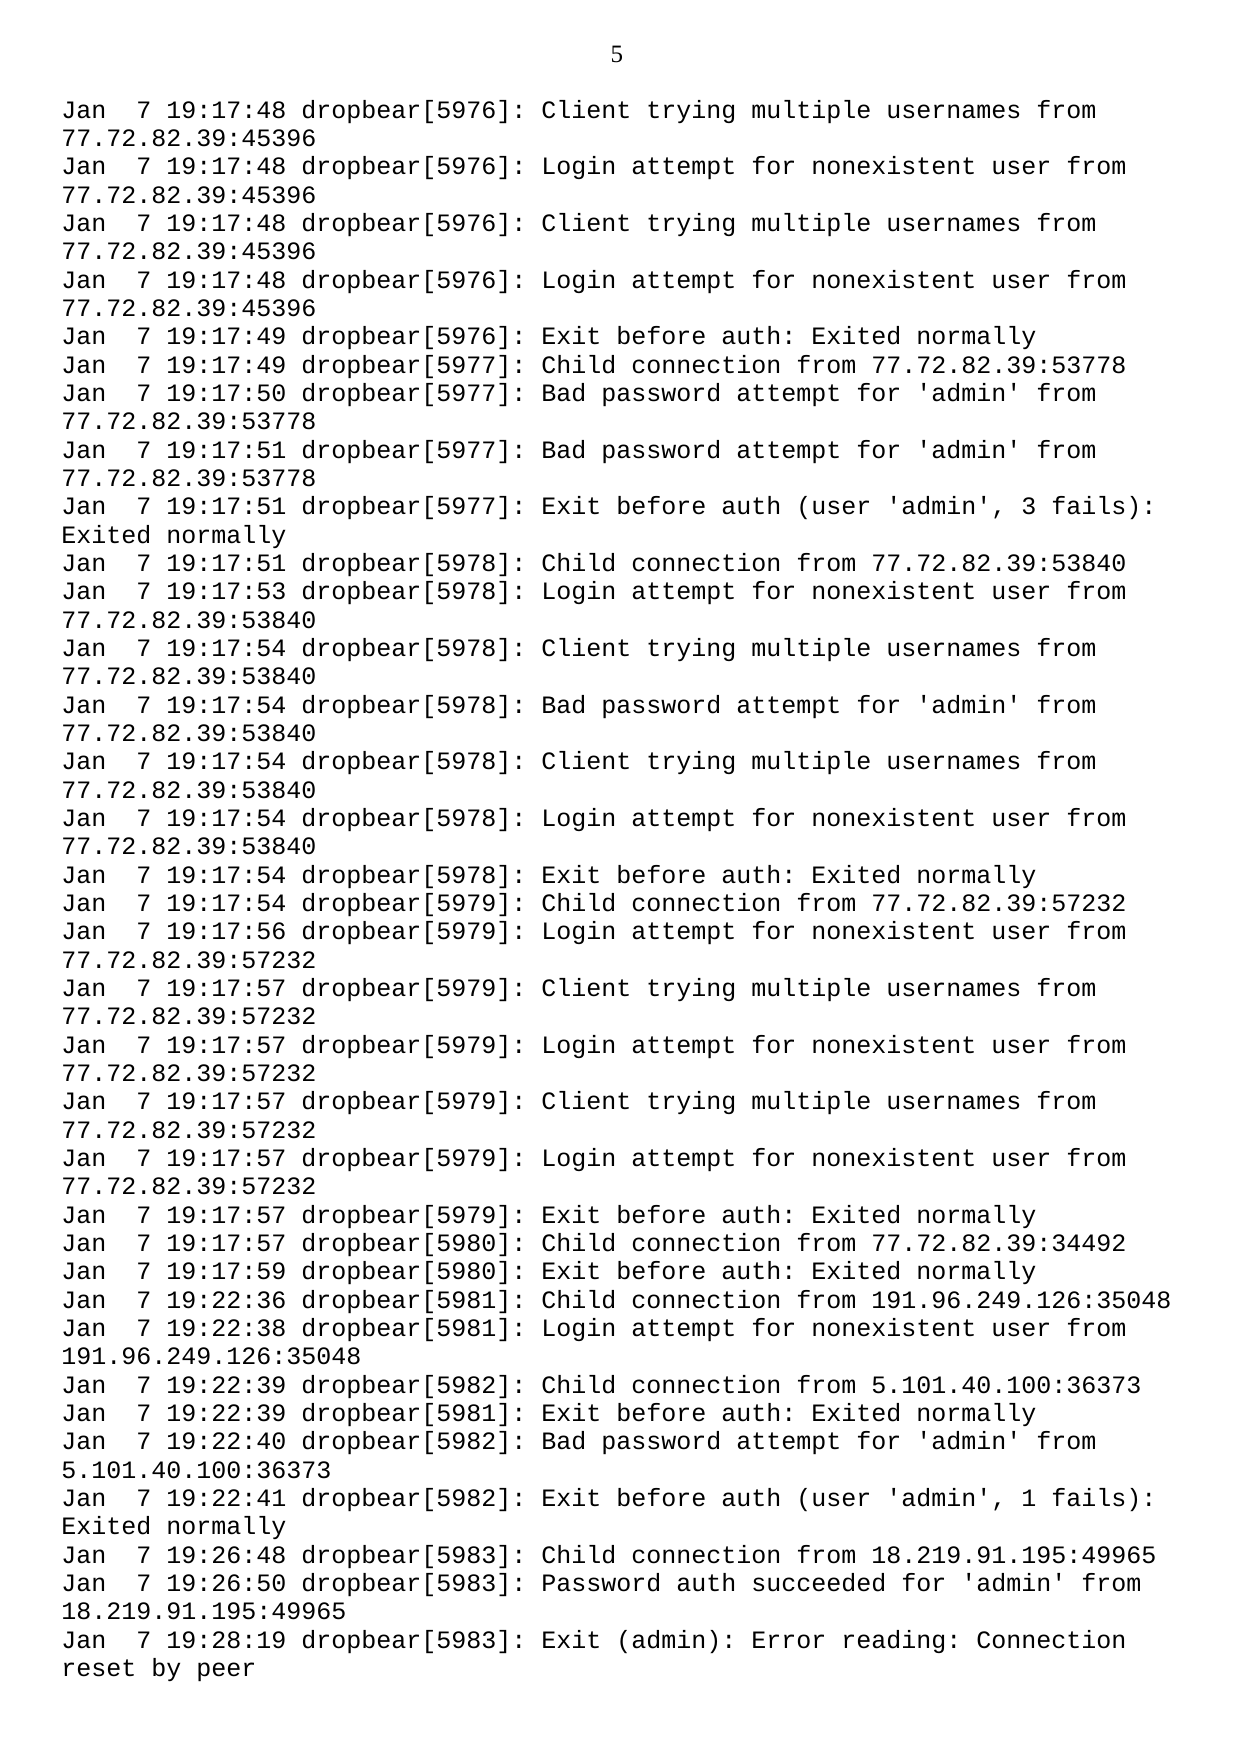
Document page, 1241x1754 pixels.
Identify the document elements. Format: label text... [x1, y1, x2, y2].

text Jan 7 19:17:57 dropbear[5979]: Exit before auth: Exited normally [61, 1202, 1172, 1231]
text Jan 7 19:22:41 dropbear[5982]: Exit before auth (user 'admin', 1 fails): Exited normally [61, 1486, 1172, 1542]
text Jan 7 19:22:36 dropbear[5981]: Child connection from 191.96.249.126:35048 [61, 1287, 1172, 1316]
text Jan 7 19:17:57 dropbear[5979]: Login attempt for nonexistent user from 77.72.82.39:57232 [61, 1146, 1172, 1202]
text Jan 7 19:26:50 dropbear[5983]: Password auth succeeded for 'admin' from 18.219.91.195:49965 [61, 1571, 1172, 1627]
text Jan 7 19:17:57 dropbear[5980]: Child connection from 77.72.82.39:34492 [61, 1231, 1172, 1259]
text Jan 7 19:22:39 dropbear[5981]: Exit before auth: Exited normally [61, 1401, 1172, 1429]
text Jan 7 19:17:54 dropbear[5978]: Client trying multiple usernames from 77.72.82.39:53840 [61, 636, 1172, 692]
text Jan 7 19:22:38 dropbear[5981]: Login attempt for nonexistent user from 191.96.249.126:35048 [61, 1316, 1172, 1372]
text Jan 7 19:17:56 dropbear[5979]: Login attempt for nonexistent user from 77.72.82.39:57232 [61, 919, 1172, 976]
text Jan 7 19:17:48 dropbear[5976]: Login attempt for nonexistent user from 77.72.82.39:45396 [61, 154, 1172, 211]
text Jan 7 19:17:48 dropbear[5976]: Client trying multiple usernames from 77.72.82.39:45396 [61, 211, 1172, 267]
text Jan 7 19:22:40 dropbear[5982]: Bad password attempt for 'admin' from 5.101.40.100:36373 [61, 1429, 1172, 1486]
text Jan 7 19:17:57 dropbear[5979]: Client trying multiple usernames from 77.72.82.39:57232 [61, 976, 1172, 1032]
text Jan 7 19:17:51 dropbear[5978]: Child connection from 77.72.82.39:53840 [61, 551, 1172, 579]
text Jan 7 19:17:59 dropbear[5980]: Exit before auth: Exited normally [61, 1259, 1172, 1287]
text Jan 7 19:26:48 dropbear[5983]: Child connection from 18.219.91.195:49965 [61, 1542, 1172, 1571]
text Jan 7 19:17:54 dropbear[5978]: Client trying multiple usernames from 77.72.82.39:53840 [61, 749, 1172, 806]
text Jan 7 19:22:39 dropbear[5982]: Child connection from 5.101.40.100:36373 [61, 1372, 1172, 1401]
text Jan 7 19:17:48 dropbear[5976]: Login attempt for nonexistent user from 77.72.82.39:45396 [61, 267, 1172, 324]
text Jan 7 19:17:51 dropbear[5977]: Exit before auth (user 'admin', 3 fails): Exited normally [61, 494, 1172, 551]
text Jan 7 19:17:50 dropbear[5977]: Bad password attempt for 'admin' from 77.72.82.39:53778 [61, 381, 1172, 437]
text Jan 7 19:17:54 dropbear[5978]: Login attempt for nonexistent user from 77.72.82.39:53840 [61, 806, 1172, 862]
text Jan 7 19:17:51 dropbear[5977]: Bad password attempt for 'admin' from 77.72.82.39:53778 [61, 437, 1172, 494]
text Jan 7 19:17:54 dropbear[5979]: Child connection from 77.72.82.39:57232 [61, 891, 1172, 919]
text Jan 7 19:17:54 dropbear[5978]: Exit before auth: Exited normally [61, 862, 1172, 891]
text Jan 7 19:28:19 dropbear[5983]: Exit (admin): Error reading: Connection reset by peer [61, 1627, 1172, 1684]
text Jan 7 19:17:49 dropbear[5977]: Child connection from 77.72.82.39:53778 [61, 352, 1172, 381]
text Jan 7 19:17:57 dropbear[5979]: Client trying multiple usernames from 77.72.82.39:57232 [61, 1089, 1172, 1146]
text Jan 7 19:17:48 dropbear[5976]: Client trying multiple usernames from 77.72.82.39:45396 [61, 97, 1172, 154]
text Jan 7 19:17:54 dropbear[5978]: Bad password attempt for 'admin' from 77.72.82.39:53840 [61, 692, 1172, 749]
text Jan 7 19:17:57 dropbear[5979]: Login attempt for nonexistent user from 77.72.82.39:57232 [61, 1032, 1172, 1089]
text Jan 7 19:17:53 dropbear[5978]: Login attempt for nonexistent user from 77.72.82.39:53840 [61, 579, 1172, 636]
text Jan 7 19:17:49 dropbear[5976]: Exit before auth: Exited normally [61, 324, 1172, 352]
